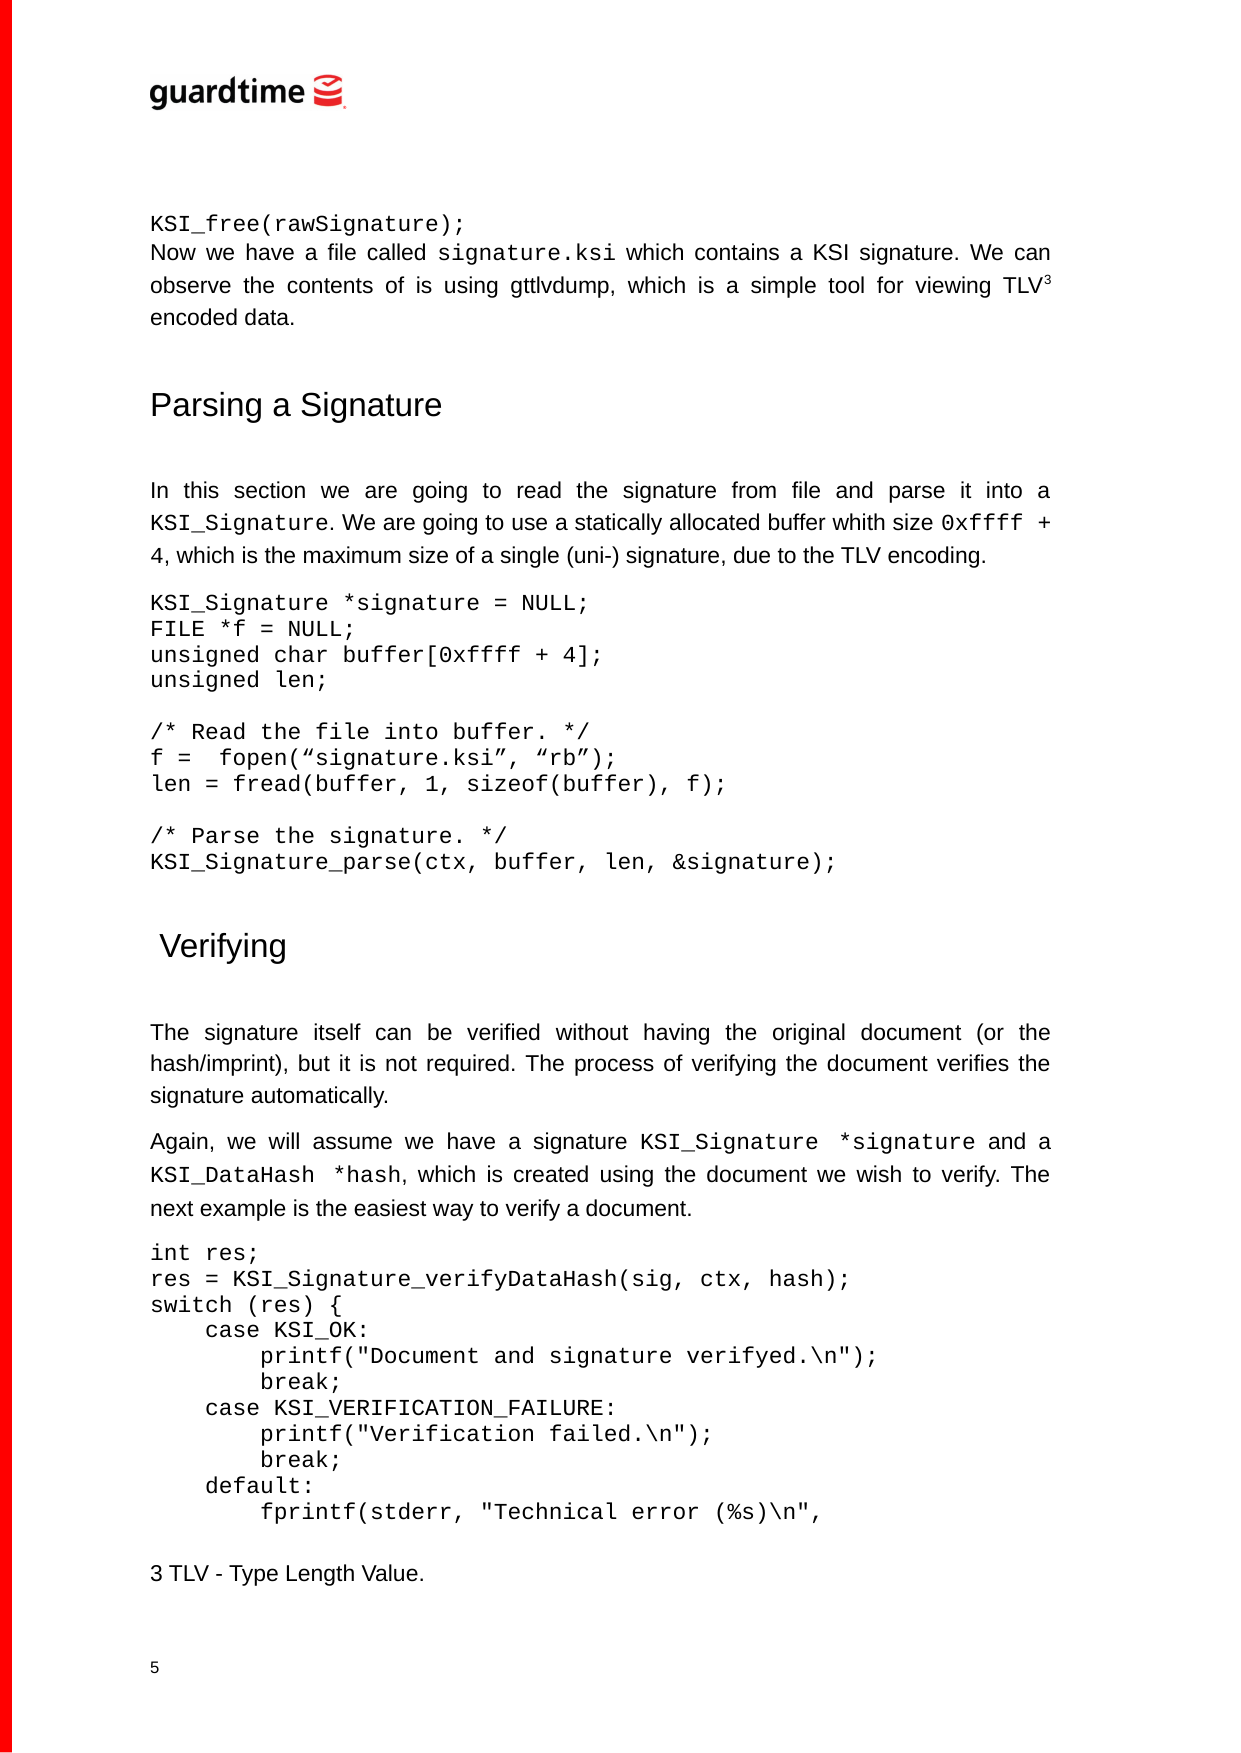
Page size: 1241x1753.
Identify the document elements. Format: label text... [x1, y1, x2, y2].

text Again, we will assume we have a signature KSI_Signature *signature and a KSI_DataHash *hash, which is created using the document we wish to verify. The next example is the easiest way to verify a document. [150, 1128, 1051, 1221]
text Now we have a file called signature.ksi which contains a KSI signature. We can observe the contents of is using gttlvdump, which is a simple tool for viewing TLV encoded data. [150, 238, 1051, 330]
table_header KSI_free(rawSignature); [150, 213, 1051, 238]
subtitle Verifying [150, 926, 1051, 965]
text TLV - Type Length Value. [150, 1560, 1051, 1587]
picture [150, 74, 343, 111]
table_header int res; res = KSI_Signature_verifyDataHash(sig, ctx, hash); switch (res) { case KSI_OK: printf("Document and signature verifyed.\n"); break; case KSI_VERIFICATION_FAILURE: printf("Verification failed.\n"); break; default: fprintf(stderr, "Technical error (%s)\n", [150, 1241, 1051, 1526]
subtitle Parsing a Signature [150, 385, 1051, 424]
text The signature itself can be verified without having the original document (or the hash/imprint), but it is not required. The process of verifying the document verifies the signature automatically. [150, 1018, 1051, 1108]
table_header KSI_Signature *signature = NULL; FILE *f = NULL; unsigned char buffer[0xffff + 4]; unsigned len; /* Read the file into buffer. */ f = fopen(“signature.ksi”, “rb”); len = fread(buffer, 1, sizeof(buffer), f); /* Parse the signature. */ KSI_Signature_parse(ctx, buffer, len, &signature); [150, 591, 1051, 876]
text In this section we are going to read the signature from file and parse it into a KSI_Signature. We are going to use a statically allocated buffer whith size 0xffff + 4, which is the maximum size of a single (uni-) signature, due to the TLV encoding. [150, 477, 1051, 571]
